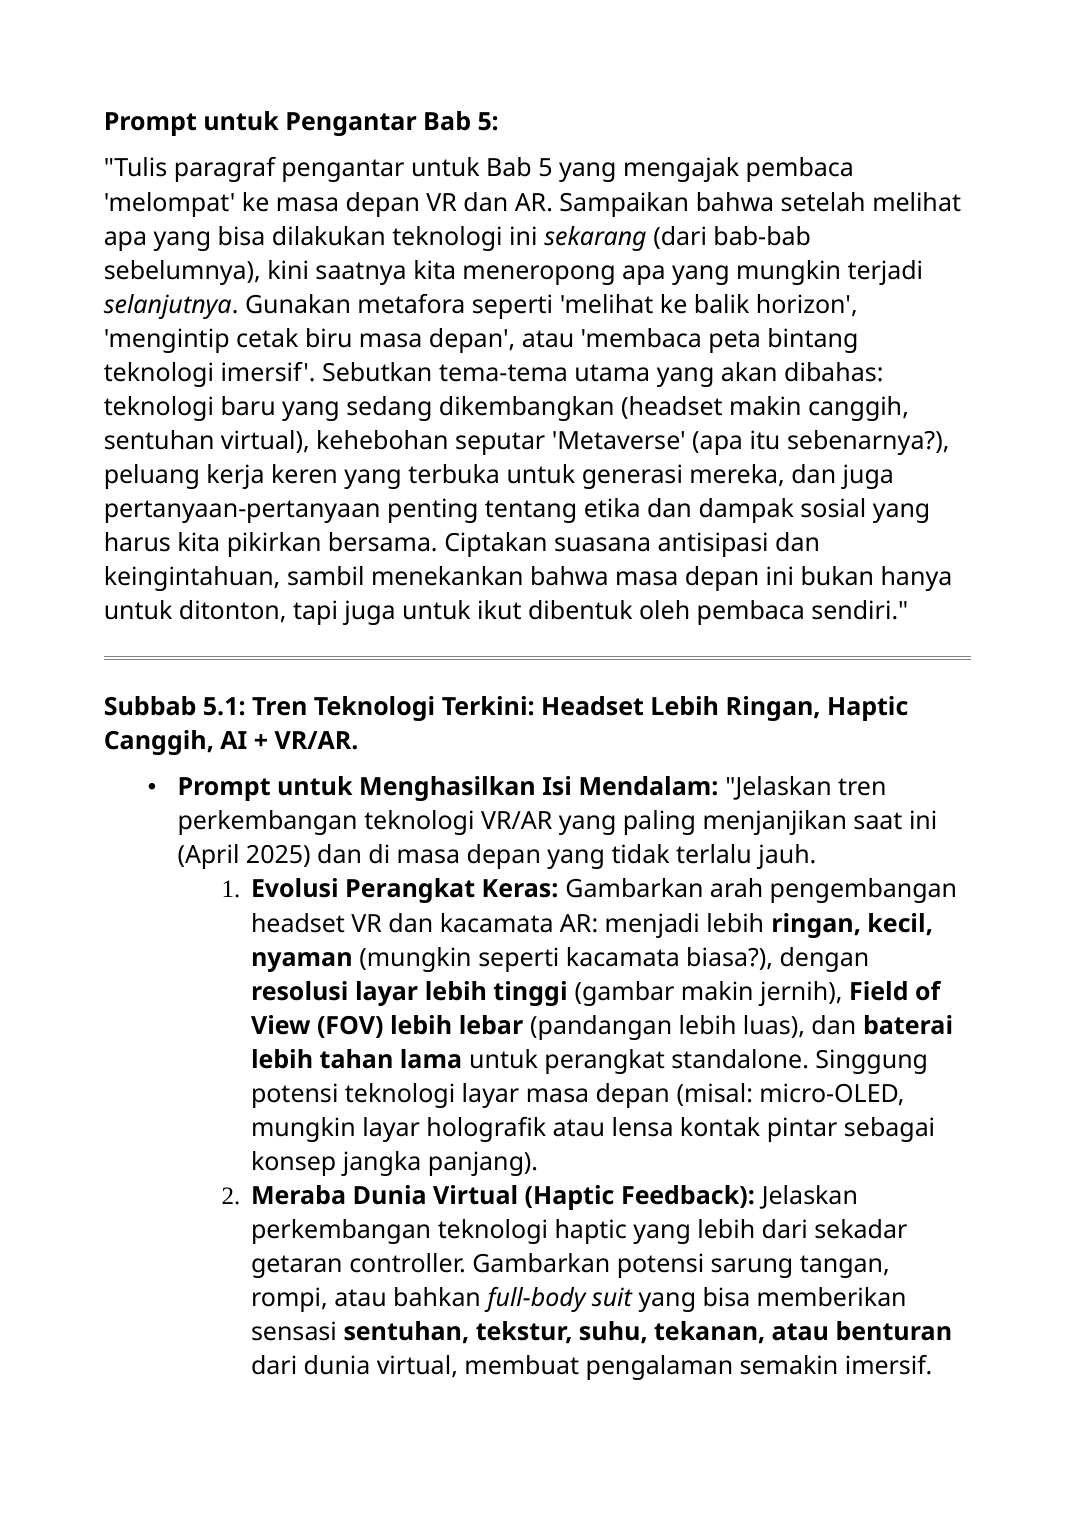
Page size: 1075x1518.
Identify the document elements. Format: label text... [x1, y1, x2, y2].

text Prompt untuk Pengantar Bab 5: [103, 103, 971, 138]
list Meraba Dunia Virtual (Haptic Feedback): Jelaskan perkembangan teknologi haptic yang lebih dari sekadar getaran controller. Gambarkan potensi sarung tangan, rompi, atau bahkan full-body suit yang bisa memberikan sensasi sentuhan, tekstur, suhu, tekanan, atau benturan dari dunia virtual, membuat pengalaman semakin imersif. [221, 1178, 971, 1382]
list Evolusi Perangkat Keras: Gambarkan arah pengembangan headset VR dan kacamata AR: menjadi lebih ringan, kecil, nyaman (mungkin seperti kacamata biasa?), dengan resolusi layar lebih tinggi (gambar makin jernih), Field of View (FOV) lebih lebar (pandangan lebih luas), dan baterai lebih tahan lama untuk perangkat standalone. Singgung potensi teknologi layar masa depan (misal: micro-OLED, mungkin layar holografik atau lensa kontak pintar sebagai konsep jangka panjang). [221, 871, 971, 1178]
list Prompt untuk Menghasilkan Isi Mendalam: "Jelaskan tren perkembangan teknologi VR/AR yang paling menjanjikan saat ini (April 2025) dan di masa depan yang tidak terlalu jauh. [148, 769, 971, 871]
text Subbab 5.1: Tren Teknologi Terkini: Headset Lebih Ringan, Haptic Canggih, AI + VR/AR. [103, 688, 971, 756]
text "Tulis paragraf pengantar untuk Bab 5 yang mengajak pembaca 'melompat' ke masa depan VR dan AR. Sampaikan bahwa setelah melihat apa yang bisa dilakukan teknologi ini sekarang (dari bab-bab sebelumnya), kini saatnya kita meneropong apa yang mungkin terjadi selanjutnya. Gunakan metafora seperti 'melihat ke balik horizon', 'mengintip cetak biru masa depan', atau 'membaca peta bintang teknologi imersif'. Sebutkan tema-tema utama yang akan dibahas: teknologi baru yang sedang dikembangkan (headset makin canggih, sentuhan virtual), kehebohan seputar 'Metaverse' (apa itu sebenarnya?), peluang kerja keren yang terbuka untuk generasi mereka, dan juga pertanyaan-pertanyaan penting tentang etika dan dampak sosial yang harus kita pikirkan bersama. Ciptakan suasana antisipasi dan keingintahuan, sambil menekankan bahwa masa depan ini bukan hanya untuk ditonton, tapi juga untuk ikut dibentuk oleh pembaca sendiri." [103, 150, 971, 627]
